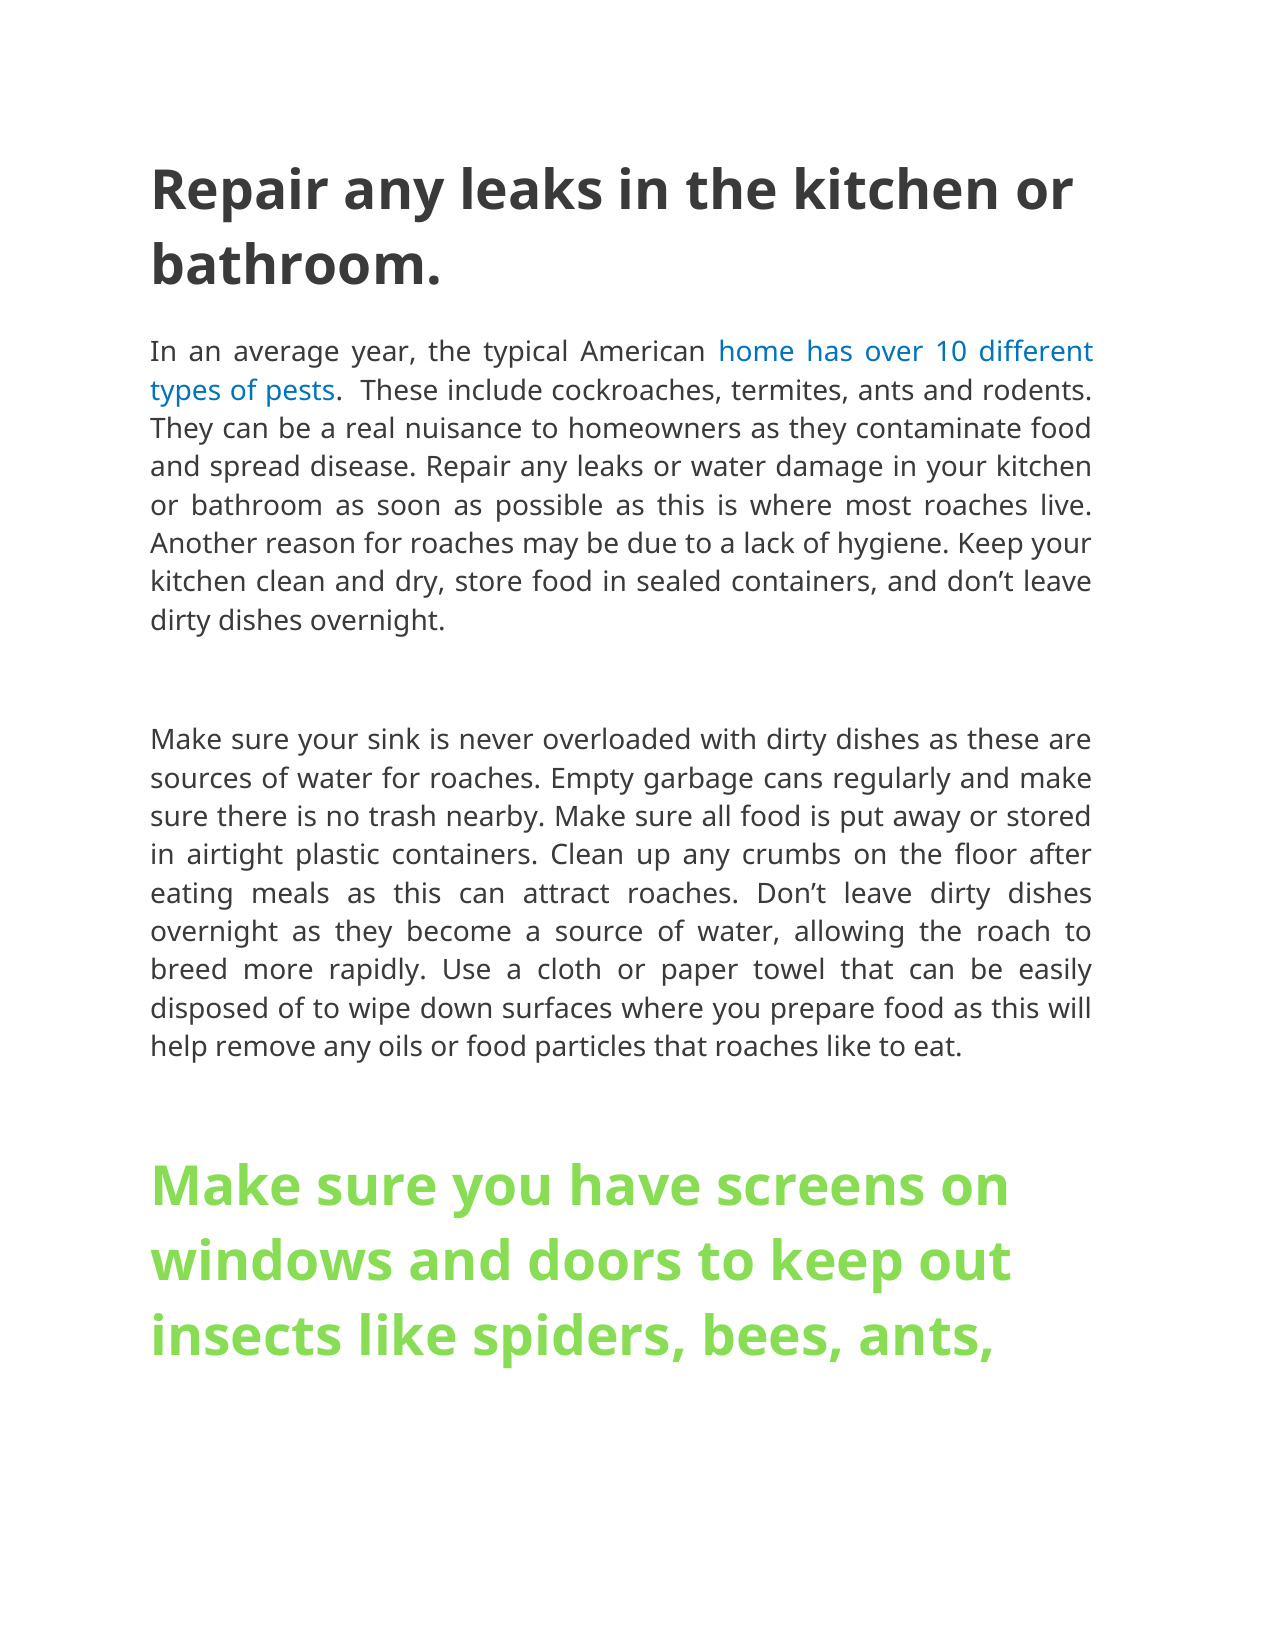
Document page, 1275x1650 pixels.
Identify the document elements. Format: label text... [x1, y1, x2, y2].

text Make sure your sink is never overloaded with dirty dishes as these are sources of water for roaches. Empty garbage cans regularly and make sure there is no trash nearby. Make sure all food is put away or stored in airtight plastic containers. Clean up any crumbs on the floor after eating meals as this can attract roaches. Don’t leave dirty dishes overnight as they become a source of water, allowing the roach to breed more rapidly. Use a cloth or paper towel that can be easily disposed of to wipe down surfaces where you prepare food as this will help remove any oils or food particles that roaches like to eat. [150, 719, 1094, 1064]
subtitle Make sure you have screens on windows and doors to keep out insects like spiders, bees, ants, [150, 1146, 1125, 1371]
subtitle Repair any leaks in the kitchen or bathroom. [150, 150, 1125, 300]
text In an average year, the typical American home has over 10 different types of pests. These include cockroaches, termites, ants and rodents. They can be a real nuisance to homeowners as they contaminate food and spread disease. Repair any leaks or water damage in your kitchen or bathroom as soon as possible as this is where most roaches live. Another reason for roaches may be due to a lack of hygiene. Keep your kitchen clean and dry, store food in sealed containers, and don’t leave dirty dishes overnight. [150, 332, 1094, 638]
